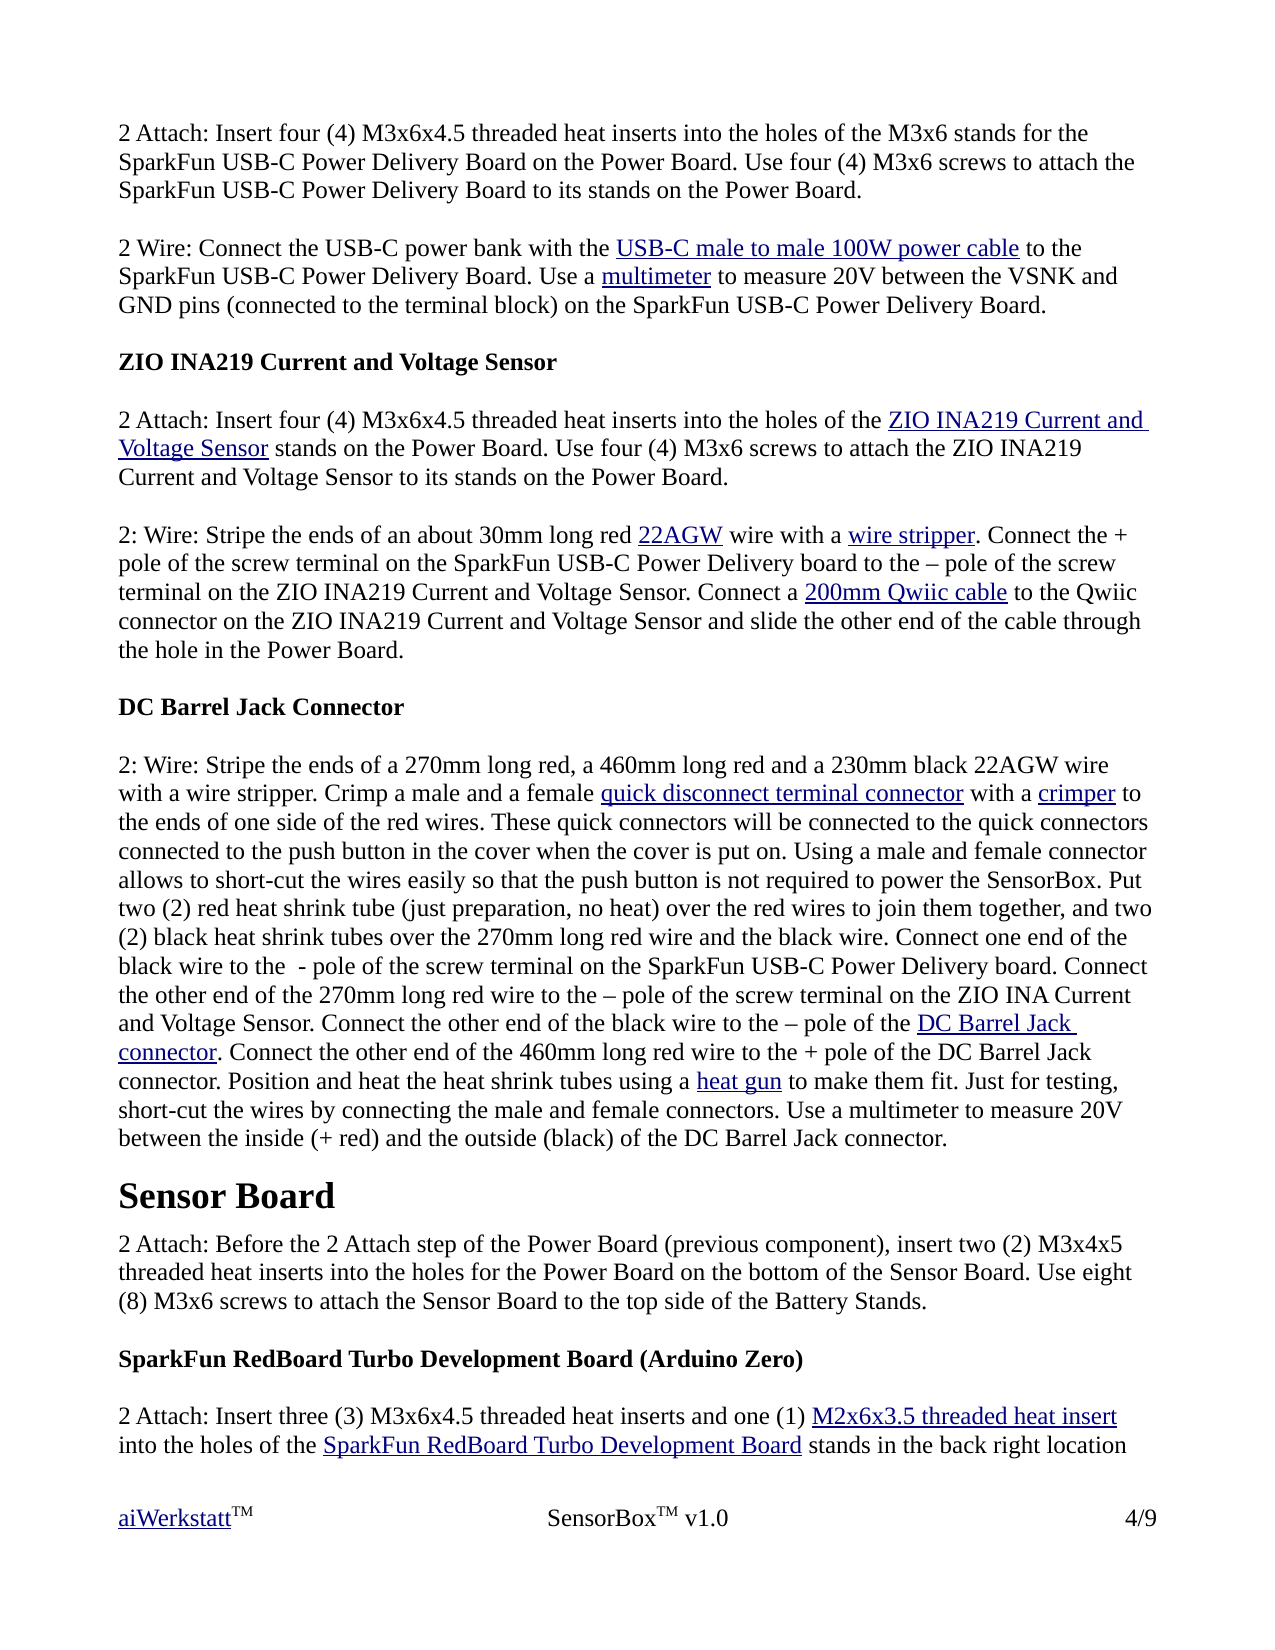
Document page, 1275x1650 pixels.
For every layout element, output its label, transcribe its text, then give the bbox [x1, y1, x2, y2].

text 2 Attach: Insert four (4) M3x6x4.5 threaded heat inserts into the holes of the ZIO INA219 Current and Voltage Sensor stands on the Power Board. Use four (4) M3x6 screws to attach the ZIO INA219 Current and Voltage Sensor to its stands on the Power Board. [118, 405, 1157, 491]
text SparkFun RedBoard Turbo Development Board (Arduino Zero) [118, 1344, 1157, 1372]
text 2: Wire: Stripe the ends of a 270mm long red, a 460mm long red and a 230mm black 22AGW wire with a wire stripper. Crimp a male and a female quick disconnect terminal connector with a crimper to the ends of one side of the red wires. These quick connectors will be connected to the quick connectors connected to the push button in the cover when the cover is put on. Using a male and female connector allows to short-cut the wires easily so that the push button is not required to power the SensorBox. Put two (2) red heat shrink tube (just preparation, no heat) over the red wires to join them together, and two (2) black heat shrink tubes over the 270mm long red wire and the black wire. Connect one end of the black wire to the - pole of the screw terminal on the SparkFun USB-C Power Delivery board. Connect the other end of the 270mm long red wire to the – pole of the screw terminal on the ZIO INA Current and Voltage Sensor. Connect the other end of the black wire to the – pole of the DC Barrel Jack connector. Connect the other end of the 460mm long red wire to the + pole of the DC Barrel Jack connector. Position and heat the heat shrink tubes using a heat gun to make them fit. Just for testing, short-cut the wires by connecting the male and female connectors. Use a multimeter to measure 20V between the inside (+ red) and the outside (black) of the DC Barrel Jack connector. [118, 750, 1157, 1152]
text 2 Attach: Insert four (4) M3x6x4.5 threaded heat inserts into the holes of the M3x6 stands for the SparkFun USB-C Power Delivery Board on the Power Board. Use four (4) M3x6 screws to attach the SparkFun USB-C Power Delivery Board to its stands on the Power Board. [118, 118, 1157, 204]
text 2: Wire: Stripe the ends of an about 30mm long red 22AGW wire with a wire stripper. Connect the + pole of the screw terminal on the SparkFun USB-C Power Delivery board to the – pole of the screw terminal on the ZIO INA219 Current and Voltage Sensor. Connect a 200mm Qwiic cable to the Qwiic connector on the ZIO INA219 Current and Voltage Sensor and slide the other end of the cable through the hole in the Power Board. [118, 520, 1157, 663]
text 2 Wire: Connect the USB-C power bank with the USB-C male to male 100W power cable to the SparkFun USB-C Power Delivery Board. Use a multimeter to measure 20V between the VSNK and GND pins (connected to the terminal block) on the SparkFun USB-C Power Delivery Board. [118, 233, 1157, 319]
text ZIO INA219 Current and Voltage Sensor [118, 347, 1157, 376]
subtitle Sensor Board [118, 1173, 1157, 1216]
text 2 Attach: Before the 2 Attach step of the Power Board (previous component), insert two (2) M3x4x5 threaded heat inserts into the holes for the Power Board on the bottom of the Sensor Board. Use eight (8) M3x6 screws to attach the Sensor Board to the top side of the Battery Stands. [118, 1229, 1157, 1315]
text DC Barrel Jack Connector [118, 692, 1157, 721]
text 2 Attach: Insert three (3) M3x6x4.5 threaded heat inserts and one (1) M2x6x3.5 threaded heat insert into the holes of the SparkFun RedBoard Turbo Development Board stands in the back right location [118, 1401, 1157, 1459]
